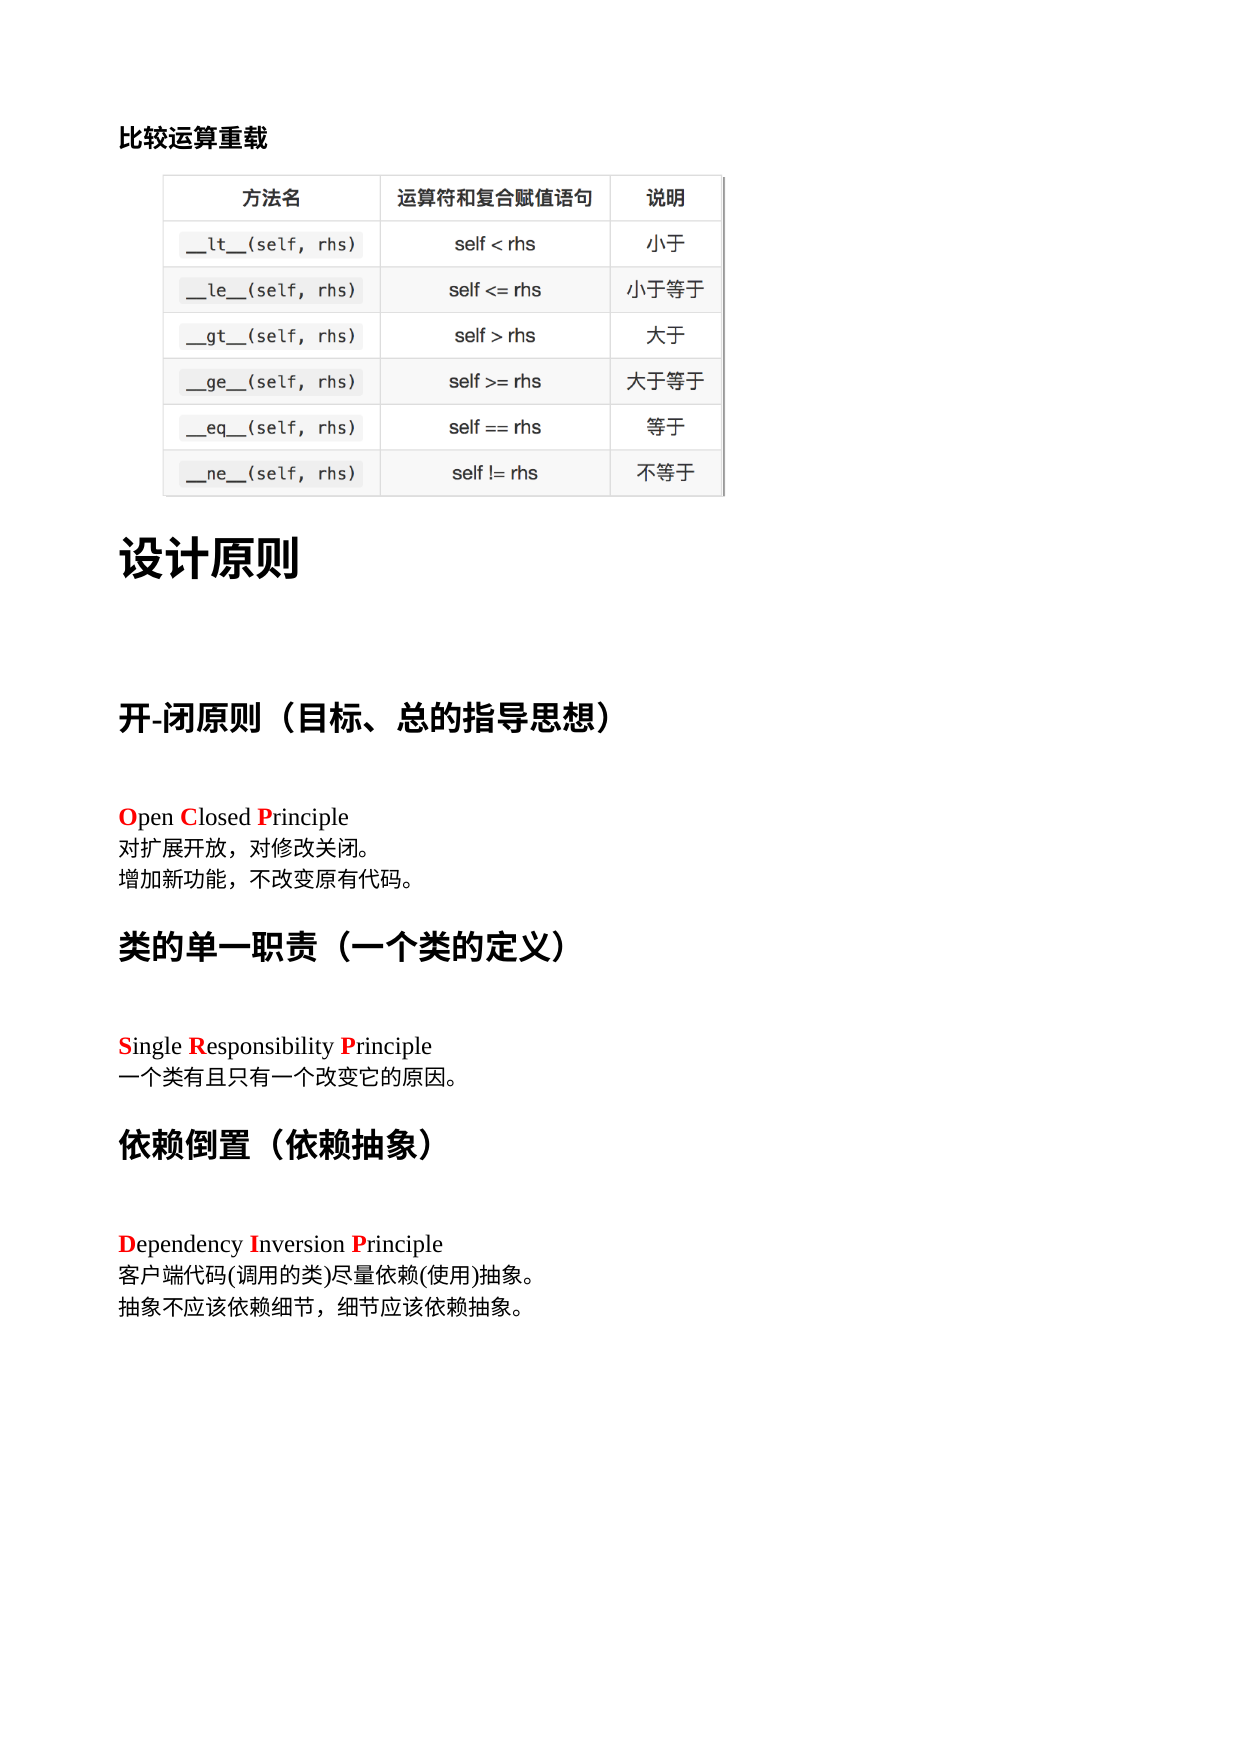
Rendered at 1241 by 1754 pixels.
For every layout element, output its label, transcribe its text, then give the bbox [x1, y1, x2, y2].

subtitle 类的单一职责（一个类的定义） [118, 921, 1122, 969]
subtitle 依赖倒置（依赖抽象） [118, 1119, 1122, 1167]
text 一个类有且只有一个改变它的原因。 [118, 1060, 1122, 1092]
text 对扩展开放，对修改关闭。 [118, 831, 1122, 862]
text 增加新功能，不改变原有代码。 [118, 862, 1122, 894]
subtitle 设计原则 [118, 522, 1122, 589]
text 客户端代码(调用的类)尽量依赖(使用)抽象。 [118, 1258, 1122, 1290]
text Open Closed Principle [118, 802, 1122, 831]
text Dependency Inversion Principle [118, 1229, 1122, 1258]
picture [161, 172, 723, 496]
text 抽象不应该依赖细节，细节应该依赖抽象。 [118, 1290, 1122, 1321]
subtitle 比较运算重载 [118, 118, 1122, 154]
subtitle 开-闭原则（目标、总的指导思想） [118, 691, 1122, 740]
text Single Responsibility Principle [118, 1031, 1122, 1060]
